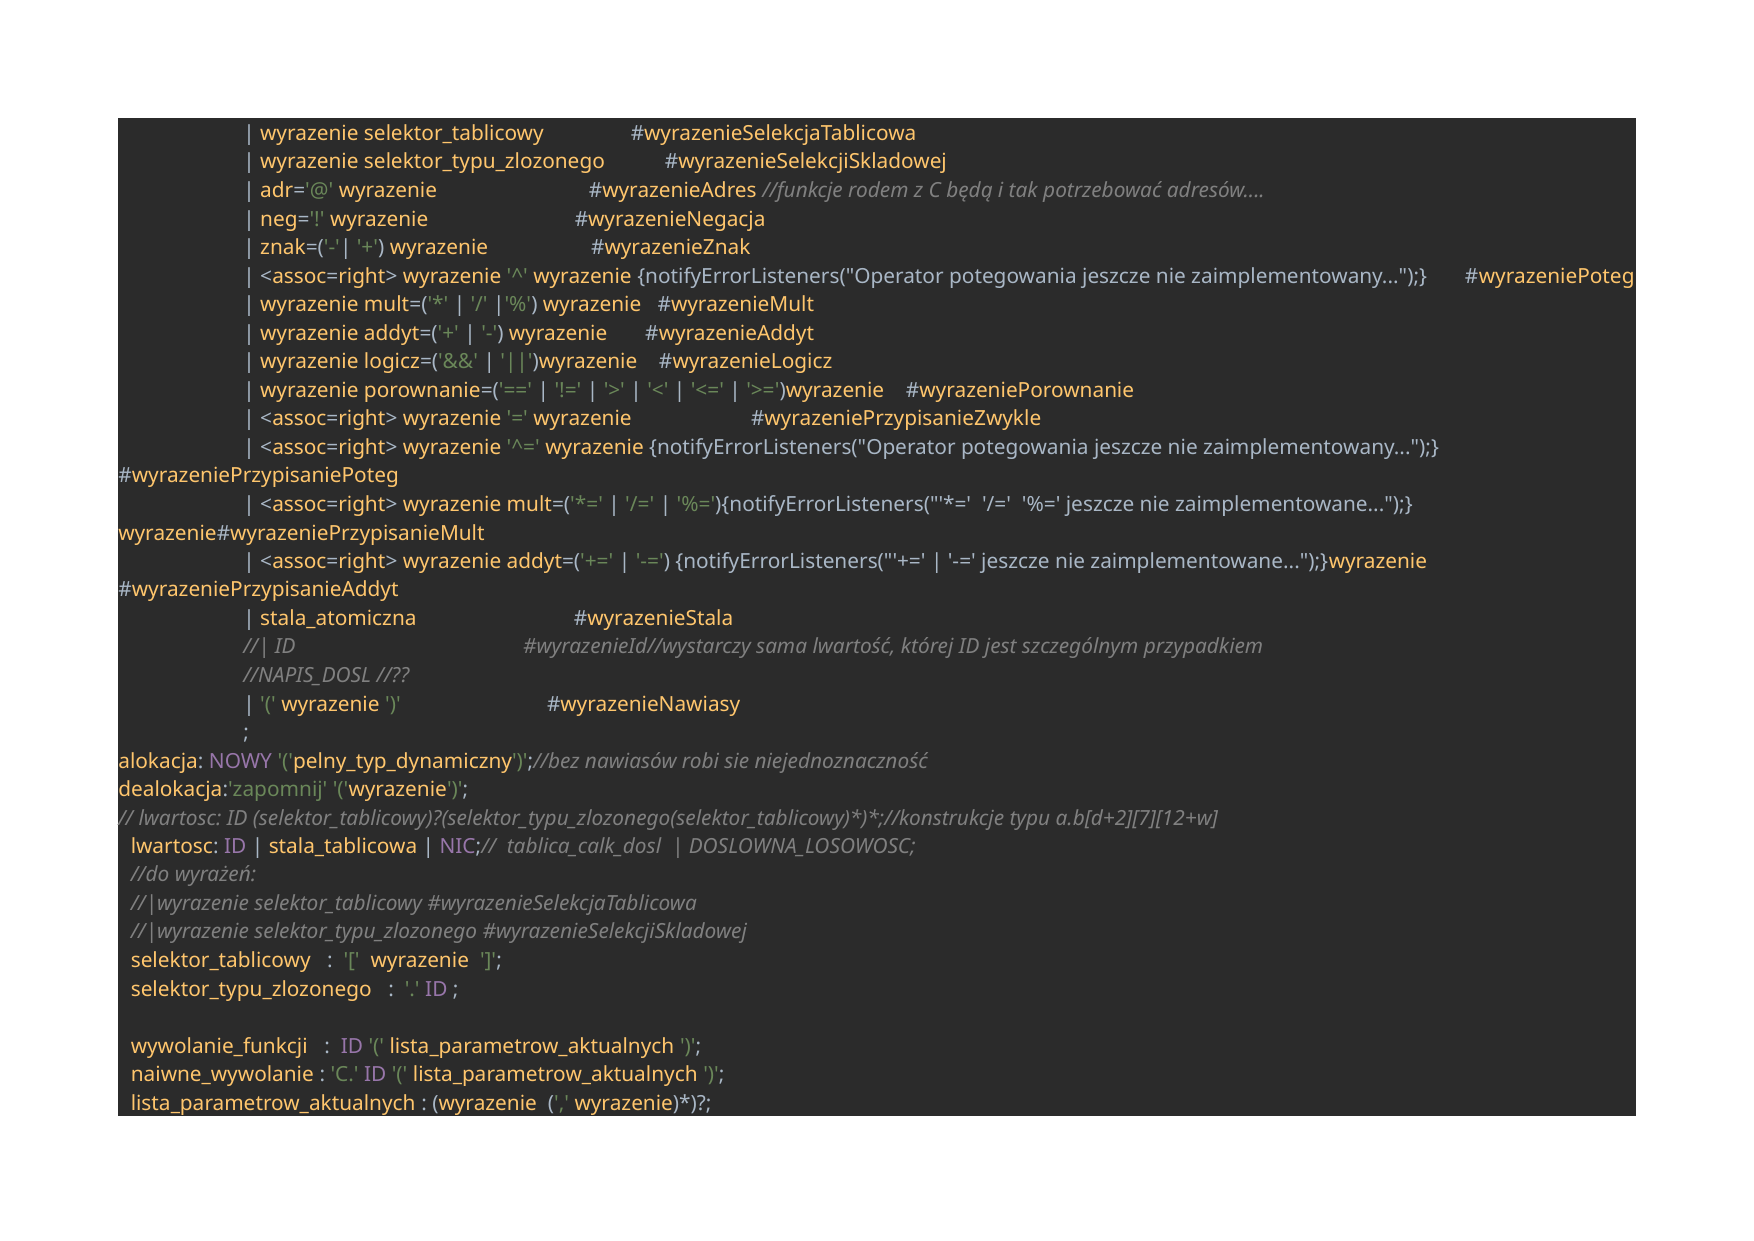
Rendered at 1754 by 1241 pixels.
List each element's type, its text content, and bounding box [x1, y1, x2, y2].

text | wyrazenie porownanie=('==' | '!=' | '>' | '<' | '<=' | '>=')wyrazenie #wyrazeniePorownanie [118, 375, 1636, 403]
text ; [118, 717, 1636, 746]
text | <assoc=right> wyrazenie '=' wyrazenie #wyrazeniePrzypisanieZwykle [118, 403, 1636, 432]
text naiwne_wywolanie : 'C.' ID '(' lista_parametrow_aktualnych ')'; [118, 1059, 1636, 1088]
text | <assoc=right> wyrazenie addyt=('+=' | '-=') {notifyErrorListeners("'+=' | '-=' jeszcze nie zaimplementowane...");}wyrazenie #wyrazeniePrzypisanieAddyt [118, 546, 1636, 603]
text selektor_typu_zlozonego : '.' ID ; [118, 974, 1636, 1002]
text //| ID #wyrazenieId//wystarczy sama lwartość, której ID jest szczególnym przypadkiem [118, 632, 1636, 660]
text | stala_atomiczna #wyrazenieStala [118, 603, 1636, 632]
text | wyrazenie logicz=('&&' | '||')wyrazenie #wyrazenieLogicz [118, 346, 1636, 375]
text dealokacja:'zapomnij' '('wyrazenie')'; [118, 774, 1636, 803]
text | adr='@' wyrazenie #wyrazenieAdres //funkcje rodem z C będą i tak potrzebować adresów.... [118, 175, 1636, 204]
text alokacja: NOWY '('pelny_typ_dynamiczny')';//bez nawiasów robi sie niejednoznaczność [118, 746, 1636, 774]
text //do wyrażeń: [118, 859, 1636, 888]
text | neg='!' wyrazenie #wyrazenieNegacja [118, 204, 1636, 232]
text // lwartosc: ID (selektor_tablicowy)?(selektor_typu_zlozonego(selektor_tablicowy)*)*;//konstrukcje typu a.b[d+2][7][12+w] [118, 803, 1636, 831]
text wywolanie_funkcji : ID '(' lista_parametrow_aktualnych ')'; [118, 1031, 1636, 1059]
text | wyrazenie selektor_typu_zlozonego #wyrazenieSelekcjiSkladowej [118, 147, 1636, 175]
text lista_parametrow_aktualnych : (wyrazenie (',' wyrazenie)*)?; [118, 1088, 1636, 1116]
text | <assoc=right> wyrazenie '^' wyrazenie {notifyErrorListeners("Operator potegowania jeszcze nie zaimplementowany...");} #wyrazeniePoteg [118, 261, 1636, 289]
text //|wyrazenie selektor_tablicowy #wyrazenieSelekcjaTablicowa [118, 888, 1636, 917]
text lwartosc: ID | stala_tablicowa | NIC;// tablica_calk_dosl | DOSLOWNA_LOSOWOSC; [118, 831, 1636, 859]
text | wyrazenie addyt=('+' | '-') wyrazenie #wyrazenieAddyt [118, 318, 1636, 346]
text | <assoc=right> wyrazenie mult=('*=' | '/=' | '%='){notifyErrorListeners("'*=' '/=' '%=' jeszcze nie zaimplementowane...");} wyrazenie#wyrazeniePrzypisanieMult [118, 489, 1636, 546]
text //|wyrazenie selektor_typu_zlozonego #wyrazenieSelekcjiSkladowej [118, 917, 1636, 945]
text selektor_tablicowy : '[' wyrazenie ']'; [118, 945, 1636, 974]
text | wyrazenie mult=('*' | '/' |'%') wyrazenie #wyrazenieMult [118, 289, 1636, 318]
text | '(' wyrazenie ')' #wyrazenieNawiasy [118, 689, 1636, 717]
text | wyrazenie selektor_tablicowy #wyrazenieSelekcjaTablicowa [118, 118, 1636, 147]
text | znak=('-'| '+') wyrazenie #wyrazenieZnak [118, 232, 1636, 261]
text //NAPIS_DOSL //?? [118, 660, 1636, 689]
text | <assoc=right> wyrazenie '^=' wyrazenie {notifyErrorListeners("Operator potegowania jeszcze nie zaimplementowany...");} #wyrazeniePrzypisaniePoteg [118, 432, 1636, 489]
